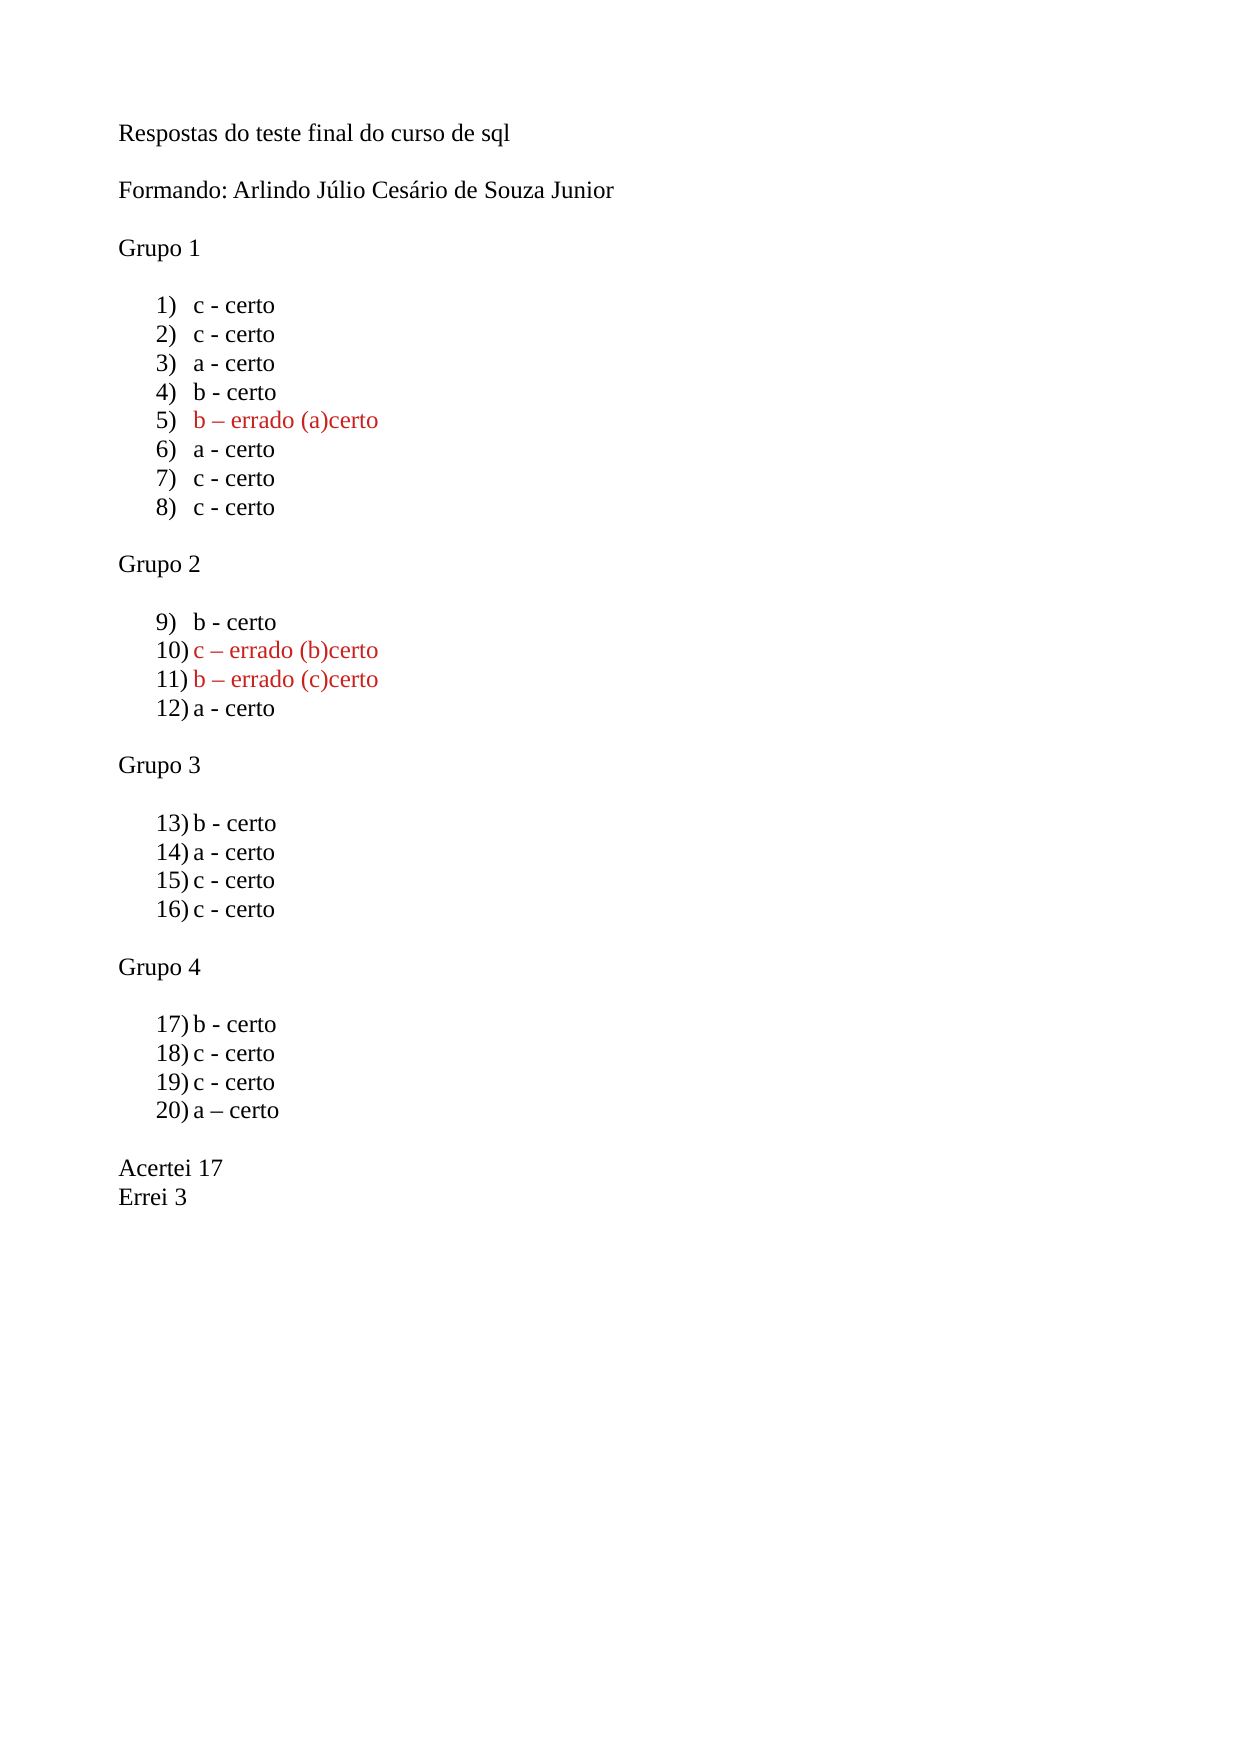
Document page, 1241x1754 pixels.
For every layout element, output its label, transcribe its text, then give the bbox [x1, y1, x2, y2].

list c - certo [156, 866, 1122, 894]
list c - certo [156, 1067, 1122, 1096]
text Grupo 3 [118, 751, 1122, 779]
list c – errado (b)certo [156, 636, 1122, 664]
list a - certo [156, 837, 1122, 866]
list c - certo [156, 492, 1122, 521]
list b - certo [156, 1009, 1122, 1038]
list b – errado (a)certo [156, 406, 1122, 434]
list a - certo [156, 434, 1122, 463]
list a - certo [156, 693, 1122, 722]
list b - certo [156, 808, 1122, 837]
text Grupo 1 [118, 233, 1122, 262]
list c - certo [156, 894, 1122, 923]
list c - certo [156, 319, 1122, 348]
list c - certo [156, 463, 1122, 492]
text Grupo 2 [118, 549, 1122, 578]
text Acertei 17 [118, 1153, 1122, 1182]
list b - certo [156, 377, 1122, 406]
text Grupo 4 [118, 952, 1122, 981]
text Errei 3 [118, 1182, 1122, 1211]
text Respostas do teste final do curso de sql [118, 118, 1122, 147]
list b - certo [156, 607, 1122, 636]
text Formando: Arlindo Júlio Cesário de Souza Junior [118, 176, 1122, 204]
list c - certo [156, 291, 1122, 319]
list a - certo [156, 348, 1122, 377]
list c - certo [156, 1038, 1122, 1067]
list a – certo [156, 1096, 1122, 1124]
list b – errado (c)certo [156, 664, 1122, 693]
